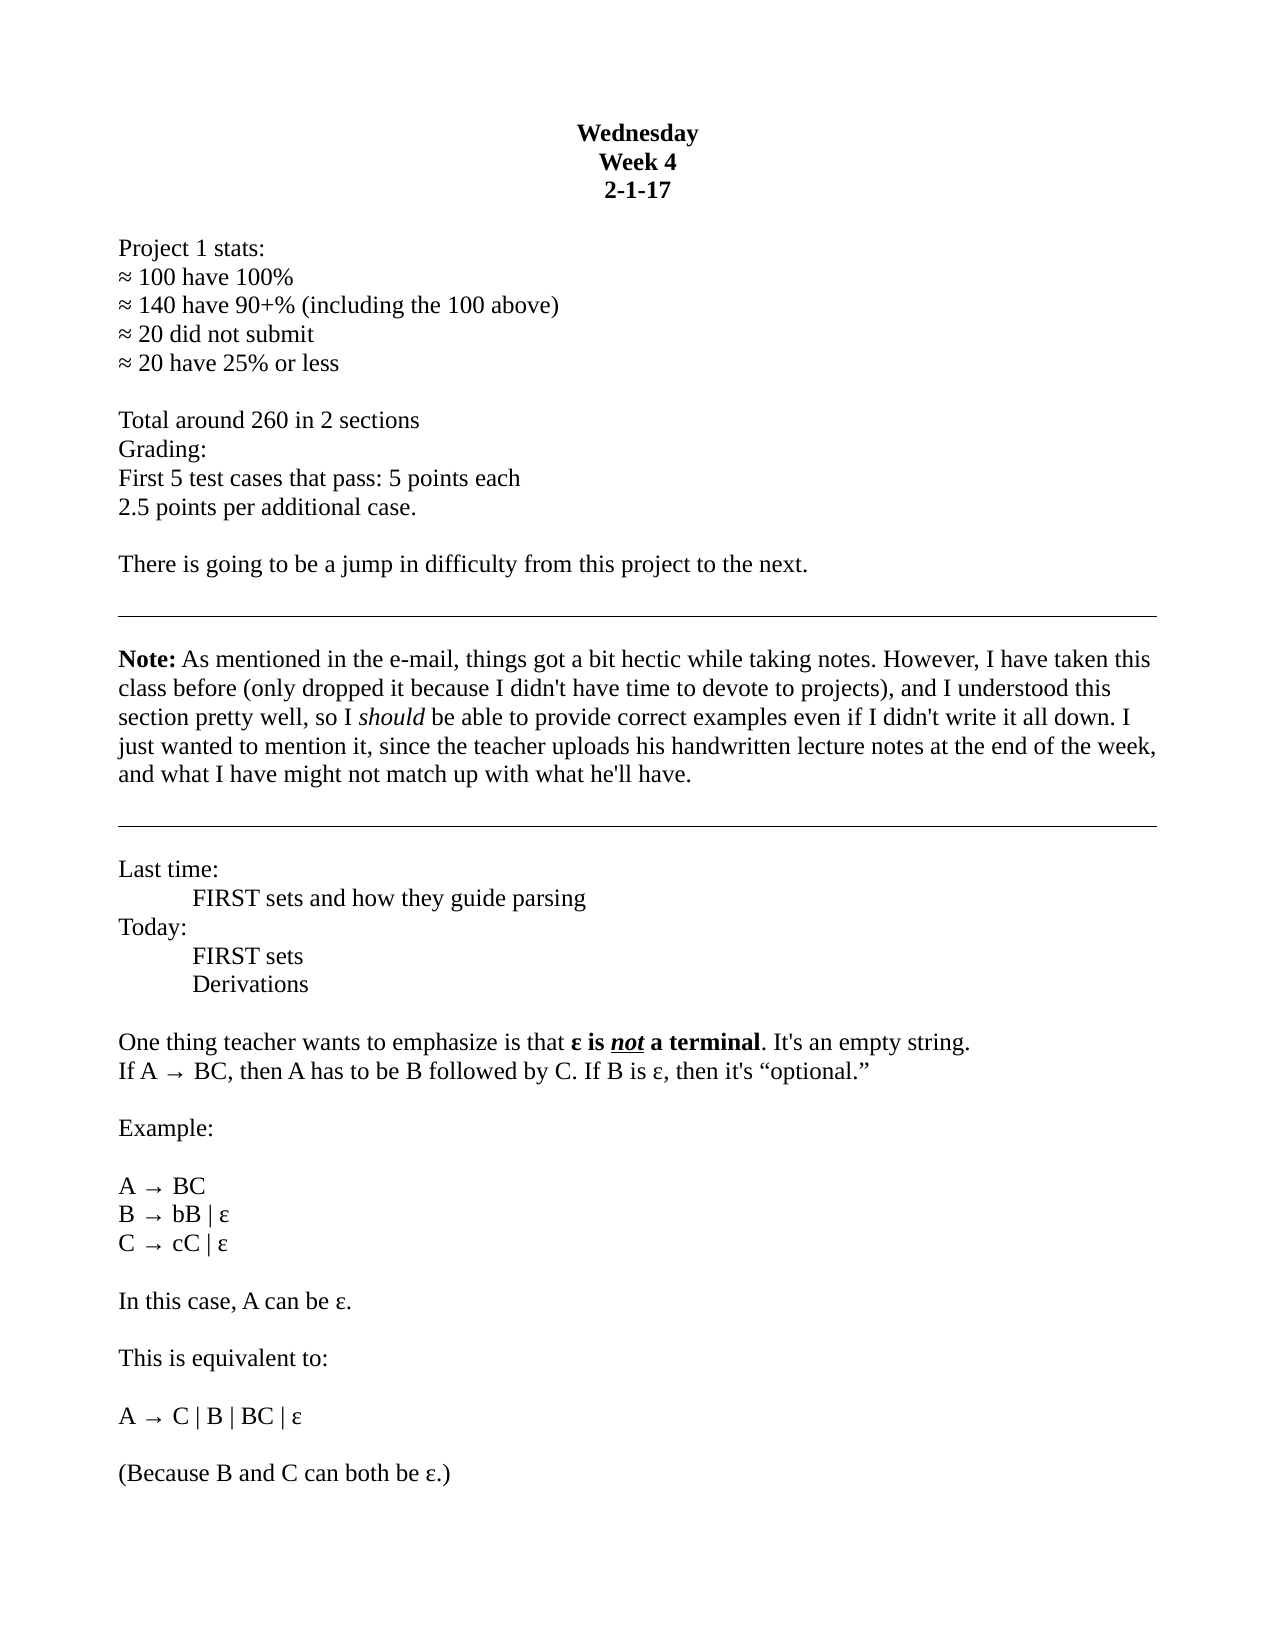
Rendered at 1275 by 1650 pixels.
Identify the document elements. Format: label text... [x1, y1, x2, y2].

text FIRST sets [118, 941, 1157, 969]
text Grading: [118, 434, 1157, 463]
text FIRST sets and how they guide parsing [118, 883, 1157, 912]
text Derivations [118, 969, 1157, 998]
text Total around 260 in 2 sections [118, 406, 1157, 434]
text Last time: [118, 854, 1157, 883]
text Example: [118, 1113, 1157, 1142]
text A → BC [118, 1171, 1157, 1199]
text 2.5 points per additional case. [118, 492, 1157, 521]
text First 5 test cases that pass: 5 points each [118, 463, 1157, 492]
text ≈ 20 did not submit [118, 319, 1157, 348]
text Note: As mentioned in the e-mail, things got a bit hectic while taking notes. However, I have taken this class before (only dropped it because I didn't have time to devote to projects), and I understood this section pretty well, so I should be able to provide correct examples even if I didn't write it all down. I just wanted to mention it, since the teacher uploads his handwritten lecture notes at the end of the week, and what I have might not match up with what he'll have. [118, 644, 1157, 788]
text B → bB | ε [118, 1199, 1157, 1228]
text This is equivalent to: [118, 1343, 1157, 1372]
text (Because B and C can both be ε.) [118, 1458, 1157, 1487]
text Today: [118, 912, 1157, 941]
text If A → BC, then A has to be B followed by C. If B is ε, then it's “optional.” [118, 1056, 1157, 1084]
text A → C | B | BC | ε [118, 1401, 1157, 1429]
text ≈ 20 have 25% or less [118, 348, 1157, 377]
text Project 1 stats: [118, 233, 1157, 262]
text Wednesday [118, 118, 1157, 147]
text ≈ 140 have 90+% (including the 100 above) [118, 291, 1157, 319]
text In this case, A can be ε. [118, 1286, 1157, 1314]
text ≈ 100 have 100% [118, 262, 1157, 291]
text Week 4 [118, 147, 1157, 176]
text One thing teacher wants to emphasize is that ε is not a terminal. It's an empty string. [118, 1027, 1157, 1056]
text There is going to be a jump in difficulty from this project to the next. [118, 549, 1157, 578]
text C → cC | ε [118, 1228, 1157, 1257]
text 2-1-17 [118, 176, 1157, 204]
